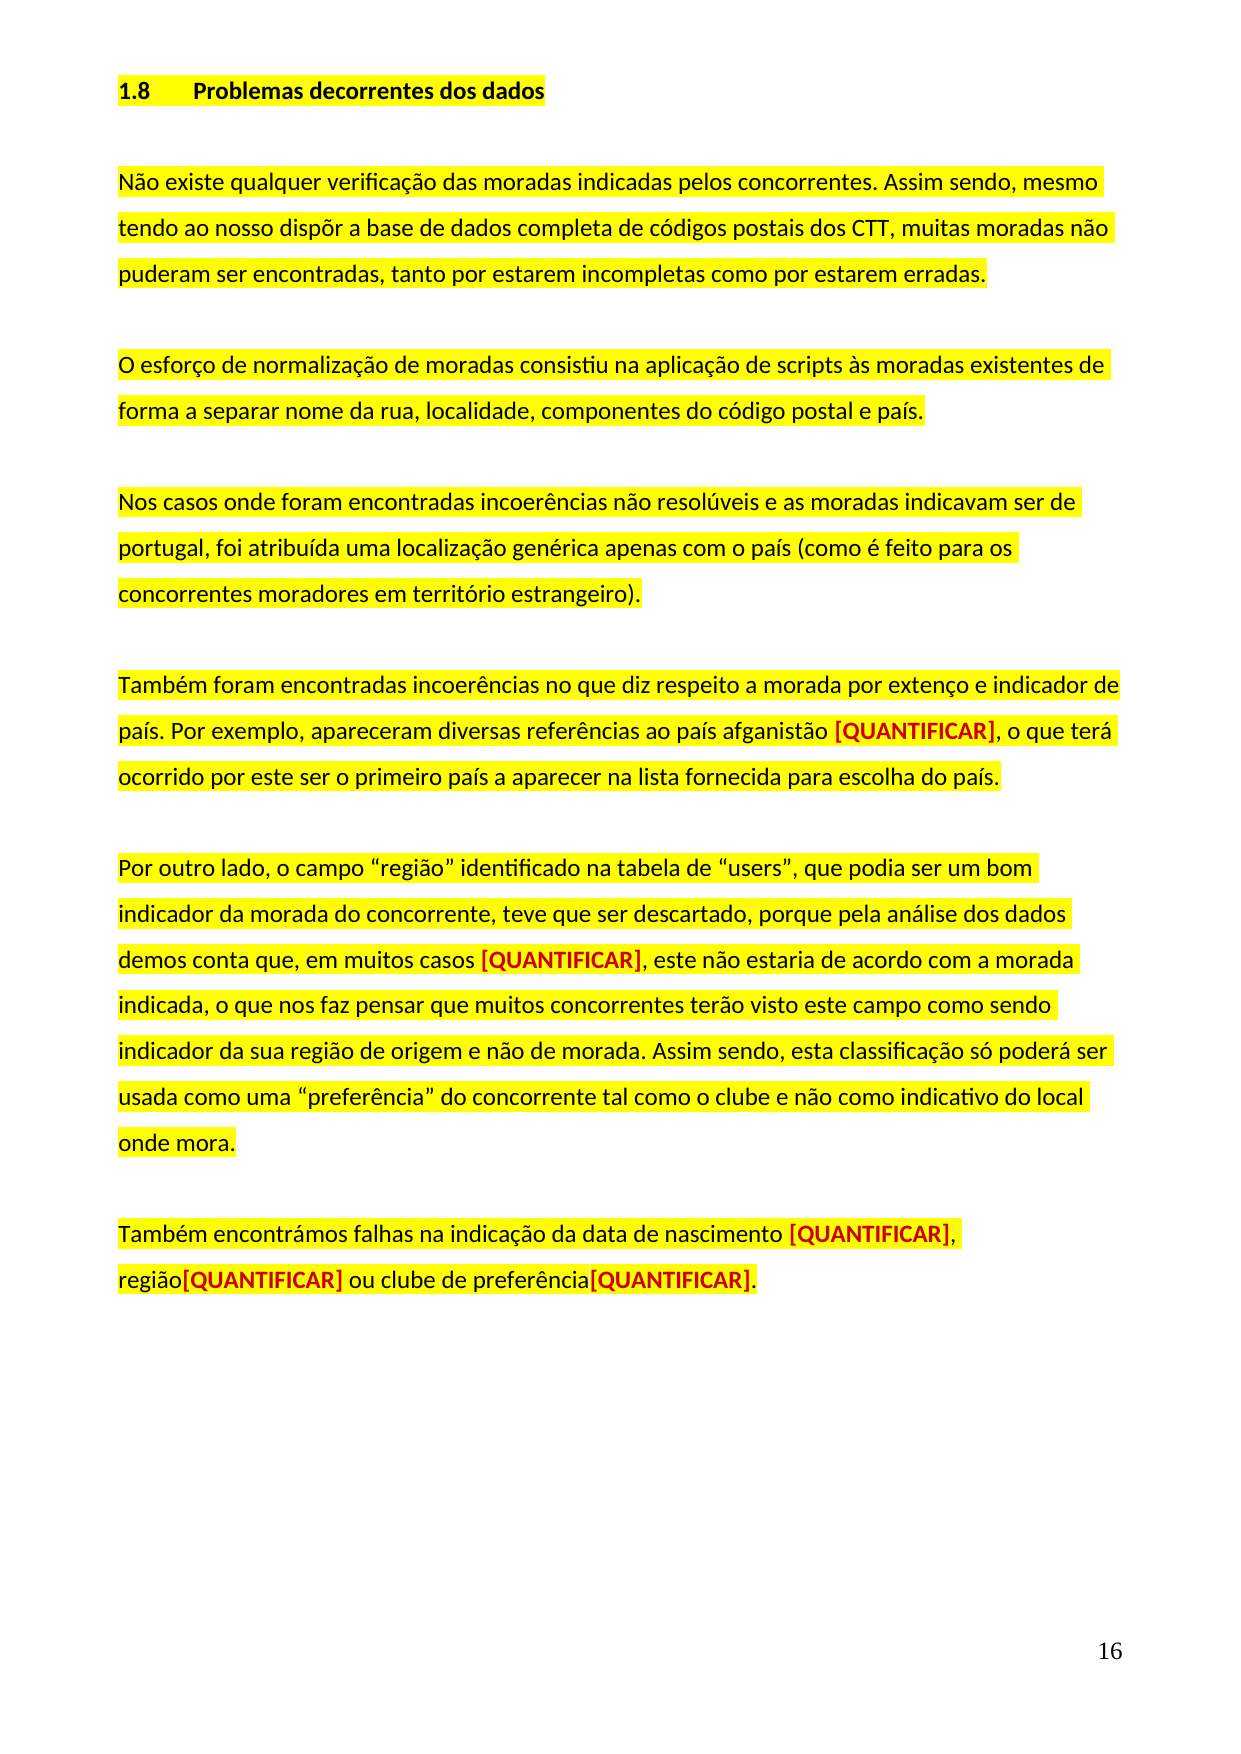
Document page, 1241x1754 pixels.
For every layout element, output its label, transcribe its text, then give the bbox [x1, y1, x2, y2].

text Por outro lado, o campo “região” identificado na tabela de “users”, que podia ser um bom indicador da morada do concorrente, teve que ser descartado, porque pela análise dos dados demos conta que, em muitos casos [QUANTIFICAR], este não estaria de acordo com a morada indicada, o que nos faz pensar que muitos concorrentes terão visto este campo como sendo indicador da sua região de origem e não de morada. Assim sendo, esta classificação só poderá ser usada como uma “preferência” do concorrente tal como o clube e não como indicativo do local onde mora. [118, 852, 1122, 1157]
text O esforço de normalização de moradas consistiu na aplicação de scripts às moradas existentes de forma a separar nome da rua, localidade, componentes do código postal e país. [118, 349, 1122, 426]
text Não existe qualquer verificação das moradas indicadas pelos concorrentes. Assim sendo, mesmo tendo ao nosso dispõr a base de dados completa de códigos postais dos CTT, muitas moradas não puderam ser encontradas, tanto por estarem incompletas como por estarem erradas. [118, 166, 1122, 288]
text 1.8 Problemas decorrentes dos dados [118, 75, 1122, 106]
text Também encontrámos falhas na indicação da data de nascimento [QUANTIFICAR], região[QUANTIFICAR] ou clube de preferência[QUANTIFICAR]. [118, 1218, 1122, 1294]
text Nos casos onde foram encontradas incoerências não resolúveis e as moradas indicavam ser de portugal, foi atribuída uma localização genérica apenas com o país (como é feito para os concorrentes moradores em território estrangeiro). [118, 487, 1122, 608]
text Também foram encontradas incoerências no que diz respeito a morada por extenço e indicador de país. Por exemplo, apareceram diversas referências ao país afganistão [QUANTIFICAR], o que terá ocorrido por este ser o primeiro país a aparecer na lista fornecida para escolha do país. [118, 669, 1122, 791]
